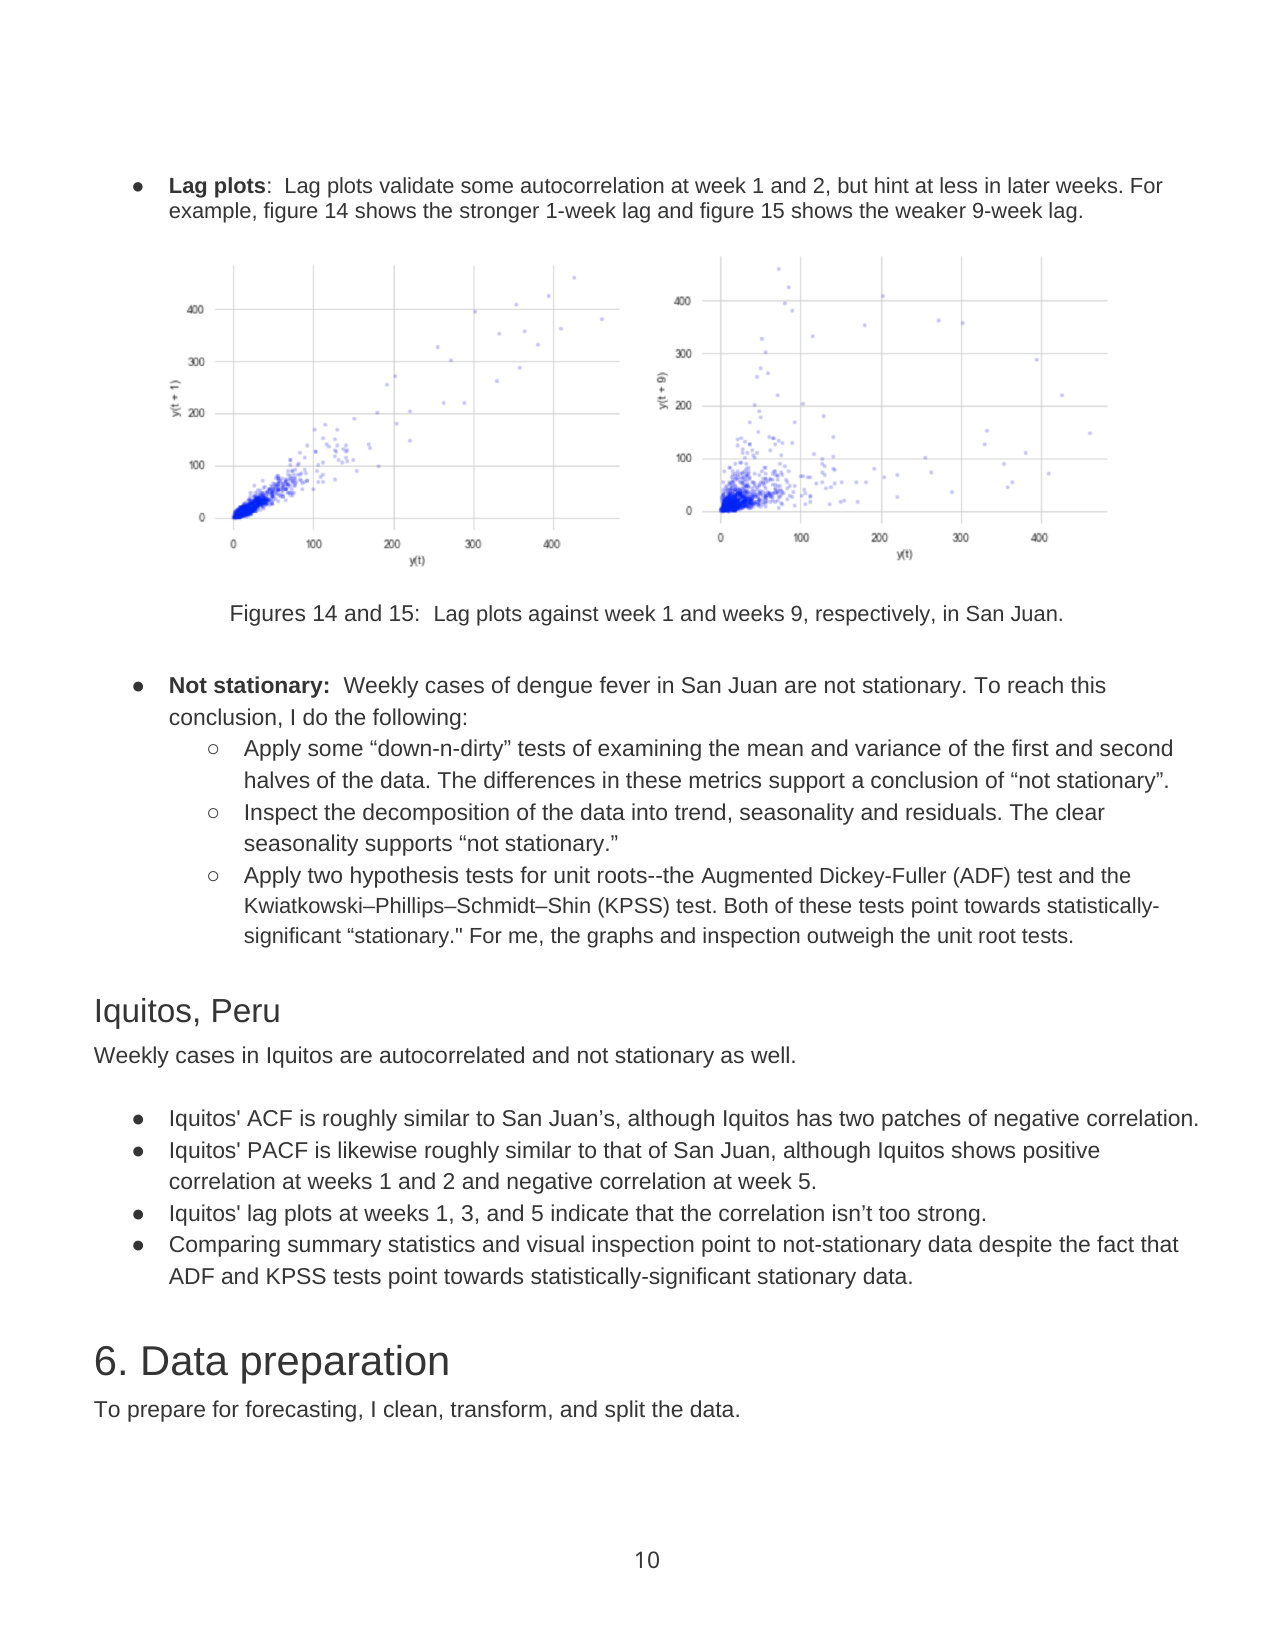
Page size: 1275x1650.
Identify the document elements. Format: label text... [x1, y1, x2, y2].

list Not stationary: Weekly cases of dengue fever in San Juan are not stationary. To reach this conclusion, I do the following: [131, 672, 1200, 730]
text To prepare for forecasting, I clean, transform, and split the data. [94, 1396, 1200, 1423]
list Iquitos' ACF is roughly similar to San Juan’s, although Iquitos has two patches of negative correlation. [131, 1105, 1200, 1131]
list Iquitos' lag plots at weeks 1, 3, and 5 indicate that the correlation isn’t too strong. [131, 1200, 1200, 1226]
list Inspect the decomposition of the data into trend, seasonality and residuals. The clear seasonality supports “not stationary.” [206, 798, 1200, 856]
picture [159, 246, 1135, 577]
list Comparing summary statistics and visual inspection point to not-stationary data despite the fact that ADF and KPSS tests point towards statistically-significant stationary data. [131, 1231, 1200, 1289]
list Apply some “down-n-dirty” tests of examining the mean and variance of the first and second halves of the data. The differences in these metrics support a conclusion of “not stationary”. [206, 735, 1200, 793]
list Apply two hypothesis tests for unit roots--the Augmented Dickey-Fuller (ADF) test and the Kwiatkowski–Phillips–Schmidt–Shin (KPSS) test. Both of these tests point towards statistically-significant “stationary." For me, the graphs and inspection outweigh the unit root tests. [206, 862, 1200, 948]
subtitle 6. Data preparation [94, 1336, 1200, 1384]
text Figures 14 and 15: Lag plots against week 1 and weeks 9, respectively, in San Juan. [94, 600, 1200, 626]
text Weekly cases in Iquitos are autocorrelated and not stationary as well. [94, 1042, 1200, 1068]
list Lag plots: Lag plots validate some autocorrelation at week 1 and 2, but hint at less in later weeks. For example, figure 14 shows the stronger 1-week lag and figure 15 shows the weaker 9-week lag. [131, 173, 1200, 223]
subtitle Iquitos, Peru [94, 991, 1200, 1029]
list Iquitos' PACF is likewise roughly similar to that of San Juan, although Iquitos shows positive correlation at weeks 1 and 2 and negative correlation at week 5. [131, 1137, 1200, 1194]
